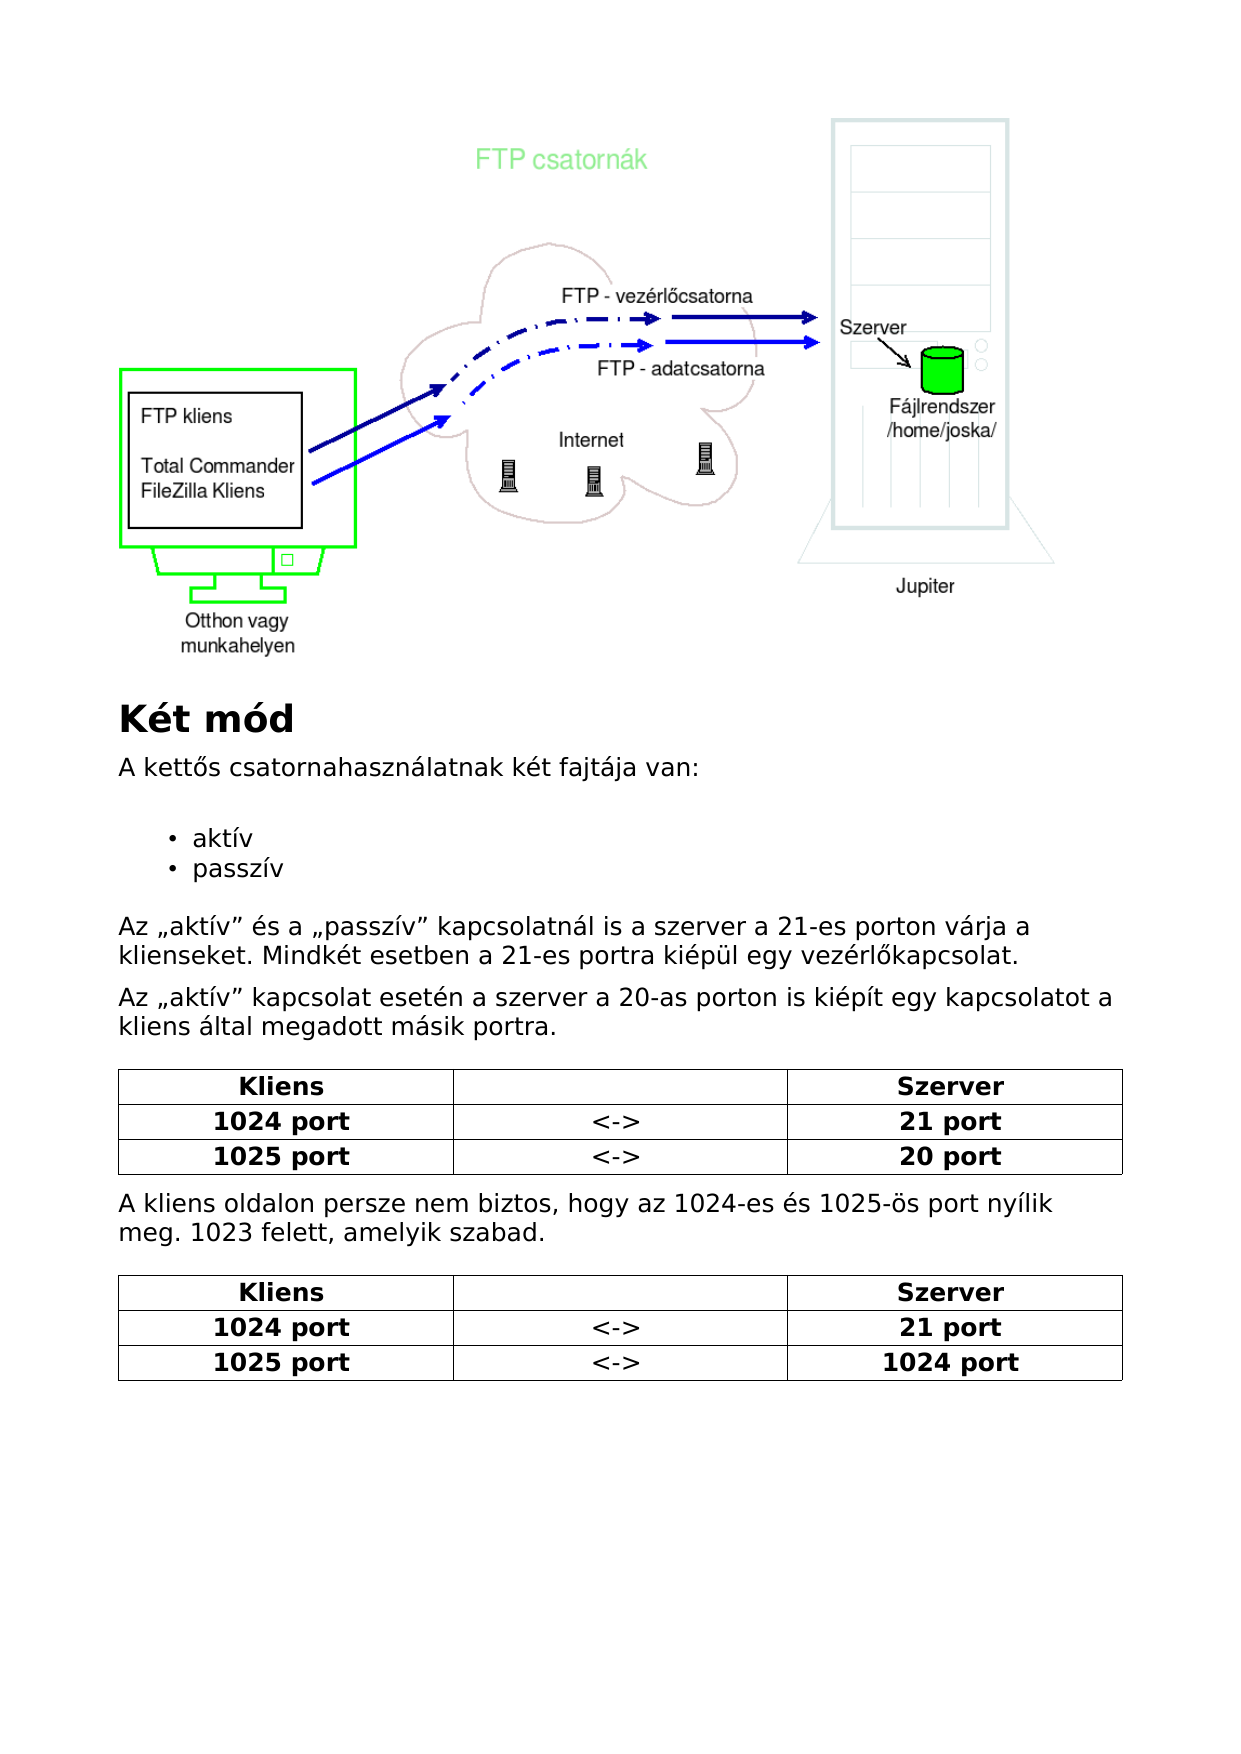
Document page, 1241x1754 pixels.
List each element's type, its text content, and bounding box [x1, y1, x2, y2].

text A kettős csatornahasználatnak két fajtája van: [118, 753, 1122, 783]
table_cell <-> [454, 1140, 787, 1174]
table_cell <-> [454, 1311, 787, 1345]
table_cell <-> [454, 1346, 787, 1380]
table_cell 1025 port [119, 1346, 453, 1380]
table_header [454, 1276, 787, 1310]
list passzív [177, 854, 1122, 883]
table_cell 21 port [788, 1311, 1122, 1345]
picture [118, 118, 1056, 660]
table_header Kliens [119, 1276, 453, 1310]
table_header [454, 1070, 787, 1104]
table_header Szerver [788, 1276, 1122, 1310]
subtitle Két mód [118, 697, 1122, 741]
table_cell 20 port [788, 1140, 1122, 1174]
table_header Szerver [788, 1070, 1122, 1104]
text A kliens oldalon persze nem biztos, hogy az 1024-es és 1025-ös port nyílik meg. 1023 felett, amelyik szabad. [118, 1189, 1122, 1247]
text Az „aktív” és a „passzív” kapcsolatnál is a szerver a 21-es porton várja a klienseket. Mindkét esetben a 21-es portra kiépül egy vezérlőkapcsolat. [118, 912, 1122, 971]
table_cell 1025 port [119, 1140, 453, 1174]
table_cell 1024 port [119, 1311, 453, 1345]
table_cell 21 port [788, 1105, 1122, 1139]
table_cell 1024 port [119, 1105, 453, 1139]
table_cell 1024 port [788, 1346, 1122, 1380]
list aktív [177, 824, 1122, 854]
table_header Kliens [119, 1070, 453, 1104]
table_cell <-> [454, 1105, 787, 1139]
text Az „aktív” kapcsolat esetén a szerver a 20-as porton is kiépít egy kapcsolatot a kliens által megadott másik portra. [118, 983, 1122, 1042]
